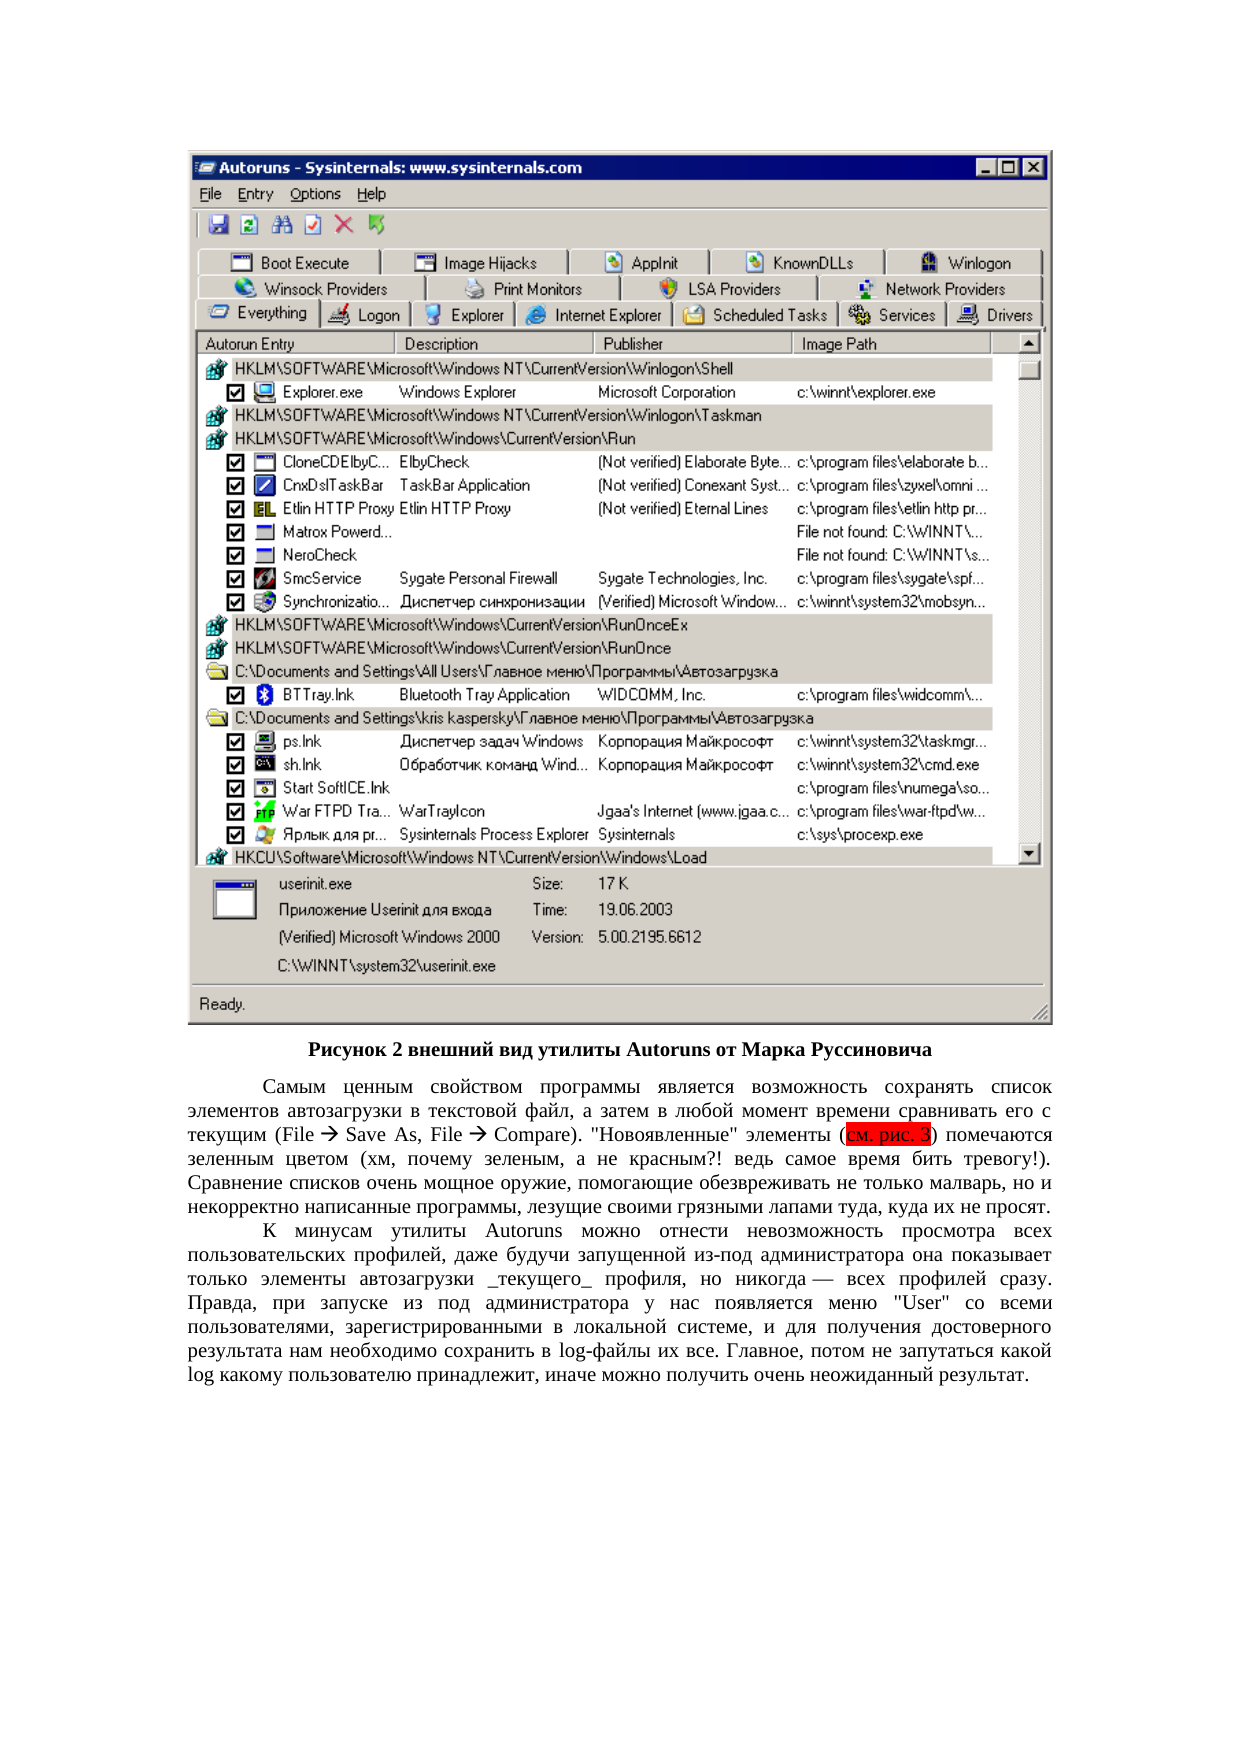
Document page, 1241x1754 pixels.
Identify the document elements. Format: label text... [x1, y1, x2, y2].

picture [187, 150, 1053, 1025]
text Рисунок 2 внешний вид утилиты Autoruns от Марка Руссиновича [187, 1037, 1053, 1061]
text Самым ценным свойством программы является возможность сохранять список элементов автозагрузки в текстовой файл, а затем в любой момент времени сравнивать его с текущим (File  Save As, File  Compare). "Новоявленные" элементы (см. рис. 3) помечаются зеленным цветом (хм, почему зеленым, а не красным?! ведь самое время бить тревогу!). Сравнение списков очень мощное оружие, помогающие обезвреживать не только малварь, но и некорректно написанные программы, лезущие своими грязными лапами туда, куда их не просят. [187, 1073, 1053, 1218]
text К минусам утилиты Autoruns можно отнести невозможность просмотра всех пользовательских профилей, даже будучи запущенной из-под администратора она показывает только элементы автозагрузки _текущего_ профиля, но никогда — всех профилей сразу. Правда, при запуске из под администратора у нас появляется меню "User" со всеми пользователями, зарегистрированными в локальной системе, и для получения достоверного результата нам необходимо сохранить в log-файлы их все. Главное, потом не запутаться какой log какому пользователю принадлежит, иначе можно получить очень неожиданный результат. [187, 1218, 1053, 1386]
